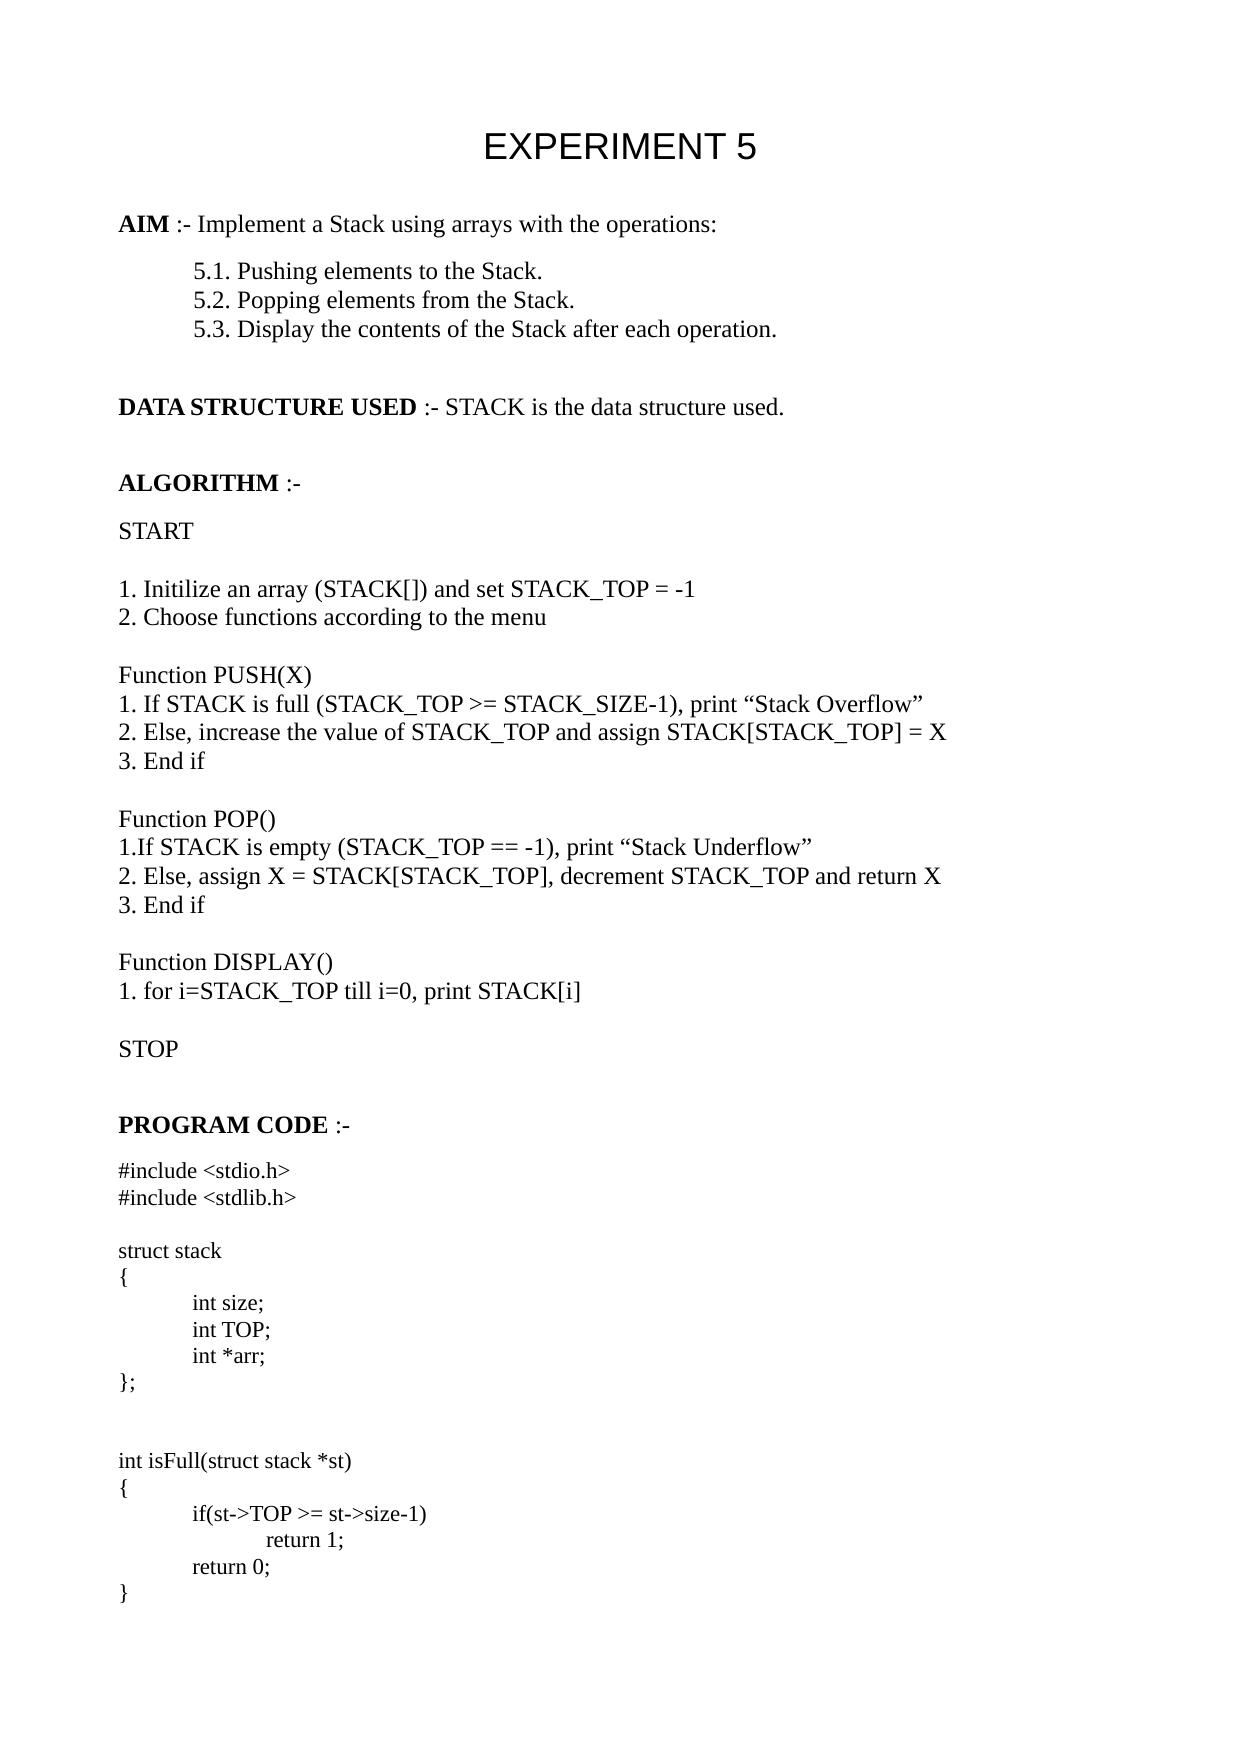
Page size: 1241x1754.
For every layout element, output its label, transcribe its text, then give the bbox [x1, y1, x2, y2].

text return 1; [118, 1527, 1122, 1553]
text 1. If STACK is full (STACK_TOP >= STACK_SIZE-1), print “Stack Overflow” [118, 689, 1122, 717]
text 3. End if [118, 890, 1122, 919]
text Function PUSH(X) [118, 660, 1122, 689]
text #include <stdlib.h> [118, 1184, 1122, 1210]
text { [118, 1474, 1122, 1500]
list 5.2. Popping elements from the Stack. [193, 285, 1122, 314]
text struct stack [118, 1237, 1122, 1263]
text int isFull(struct stack *st) [118, 1447, 1122, 1474]
text PROGRAM CODE :- [118, 1110, 1122, 1139]
text #include <stdio.h> [118, 1158, 1122, 1184]
subtitle EXPERIMENT 5 [118, 124, 1122, 167]
text 1. Initilize an array (STACK[]) and set STACK_TOP = -1 [118, 574, 1122, 602]
text 3. End if [118, 746, 1122, 775]
text 2. Else, increase the value of STACK_TOP and assign STACK[STACK_TOP] = X [118, 717, 1122, 746]
text 1. for i=STACK_TOP till i=0, print STACK[i] [118, 976, 1122, 1005]
text STOP [118, 1034, 1122, 1062]
text }; [118, 1368, 1122, 1395]
text Function POP() [118, 804, 1122, 832]
text START [118, 516, 1122, 545]
text 2. Choose functions according to the menu [118, 602, 1122, 631]
text 1.If STACK is empty (STACK_TOP == -1), print “Stack Underflow” [118, 832, 1122, 861]
text int size; [118, 1289, 1122, 1316]
text } [118, 1579, 1122, 1606]
text DATA STRUCTURE USED :- STACK is the data structure used. [118, 392, 1122, 421]
text { [118, 1263, 1122, 1289]
list 5.3. Display the contents of the Stack after each operation. [193, 314, 1122, 343]
text if(st->TOP >= st->size-1) [118, 1500, 1122, 1527]
text 2. Else, assign X = STACK[STACK_TOP], decrement STACK_TOP and return X [118, 861, 1122, 890]
text Function DISPLAY() [118, 947, 1122, 976]
text int TOP; [118, 1316, 1122, 1342]
text AIM :- Implement a Stack using arrays with the operations: [118, 209, 1122, 237]
text return 0; [118, 1553, 1122, 1579]
text ALGORITHM :- [118, 468, 1122, 497]
text int *arr; [118, 1342, 1122, 1368]
list 5.1. Pushing elements to the Stack. [193, 256, 1122, 285]
